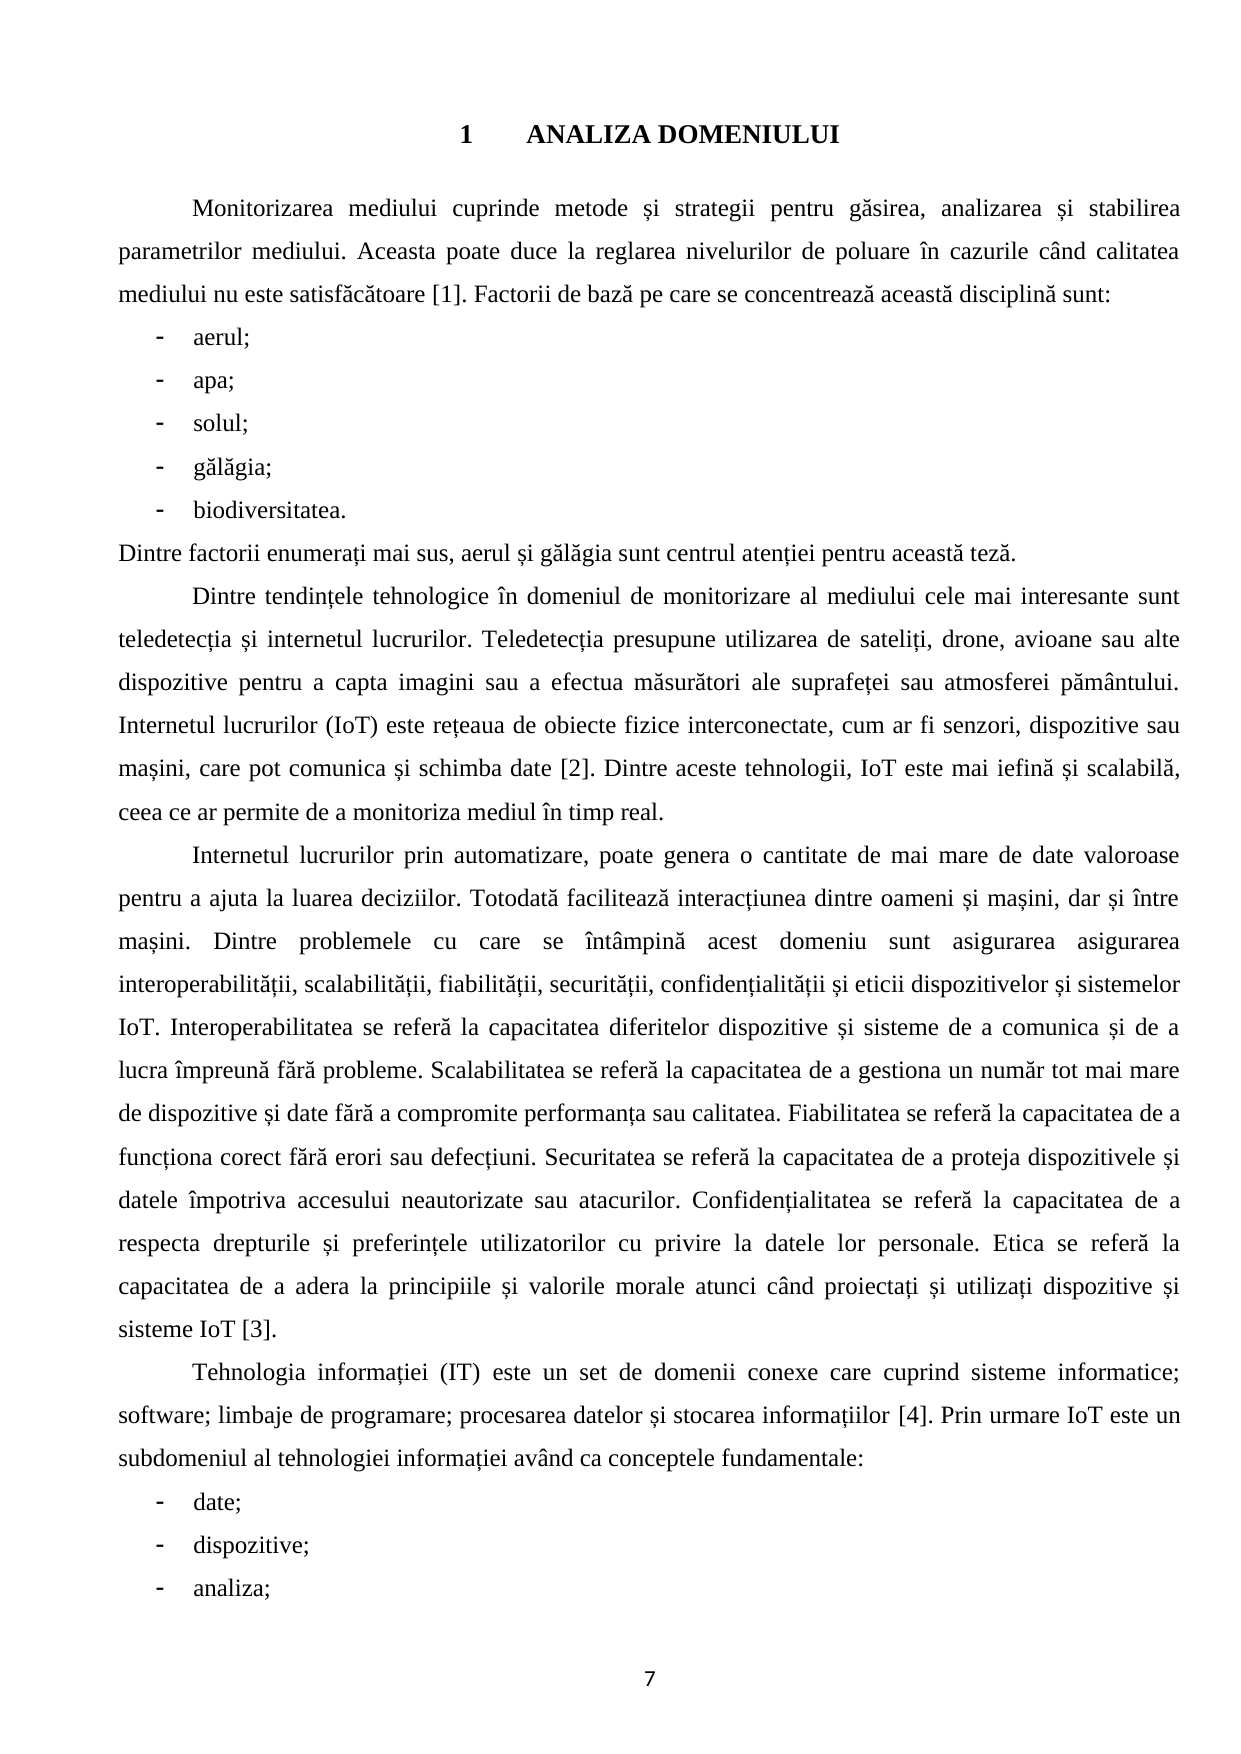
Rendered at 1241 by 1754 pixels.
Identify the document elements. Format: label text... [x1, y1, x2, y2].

text Tehnologia informației (IT) este un set de domenii conexe care cuprind sisteme informatice; software; limbaje de programare; procesarea datelor și stocarea informațiilor [4]. Prin urmare IoT este un subdomeniul al tehnologiei informației având ca conceptele fundamentale: [118, 1357, 1181, 1472]
list biodiversitatea. [156, 495, 1181, 523]
list aerul; [156, 322, 1181, 351]
text Monitorizarea mediului cuprinde metode și strategii pentru găsirea, analizarea și stabilirea parametrilor mediului. Aceasta poate duce la reglarea nivelurilor de poluare în cazurile când calitatea mediului nu este satisfăcătoare [1]. Factorii de bază pe care se concentrează această disciplină sunt: [118, 193, 1181, 308]
text Dintre tendințele tehnologice în domeniul de monitorizare al mediului cele mai interesante sunt teledetecția și internetul lucrurilor. Teledetecția presupune utilizarea de sateliți, drone, avioane sau alte dispozitive pentru a capta imagini sau a efectua măsurători ale suprafeței sau atmosferei pământului. Internetul lucrurilor (IoT) este rețeaua de obiecte fizice interconectate, cum ar fi senzori, dispozitive sau mașini, care pot comunica și schimba date [2]. Dintre aceste tehnologii, IoT este mai iefină și scalabilă, ceea ce ar permite de a monitoriza mediul în timp real. [118, 581, 1181, 825]
text Dintre factorii enumerați mai sus, aerul și gălăgia sunt centrul atenției pentru această teză. [118, 538, 1181, 567]
subtitle ANALIZA DOMENIULUI [118, 118, 1181, 149]
list date; [156, 1487, 1181, 1515]
list dispozitive; [156, 1530, 1181, 1558]
list apa; [156, 365, 1181, 394]
list analiza; [156, 1573, 1181, 1602]
list solul; [156, 408, 1181, 437]
list gălăgia; [156, 452, 1181, 480]
text Internetul lucrurilor prin automatizare, poate genera o cantitate de mai mare de date valoroase pentru a ajuta la luarea deciziilor. Totodată facilitează interacțiunea dintre oameni și mașini, dar și între mașini. Dintre problemele cu care se întâmpină acest domeniu sunt asigurarea asigurarea interoperabilității, scalabilității, fiabilității, securității, confidențialității și eticii dispozitivelor și sistemelor IoT. Interoperabilitatea se referă la capacitatea diferitelor dispozitive și sisteme de a comunica și de a lucra împreună fără probleme. Scalabilitatea se referă la capacitatea de a gestiona un număr tot mai mare de dispozitive și date fără a compromite performanța sau calitatea. Fiabilitatea se referă la capacitatea de a funcționa corect fără erori sau defecțiuni. Securitatea se referă la capacitatea de a proteja dispozitivele și datele împotriva accesului neautorizate sau atacurilor. Confidențialitatea se referă la capacitatea de a respecta drepturile și preferințele utilizatorilor cu privire la datele lor personale. Etica se referă la capacitatea de a adera la principiile și valorile morale atunci când proiectați și utilizați dispozitive și sisteme IoT [3]. [118, 840, 1181, 1343]
